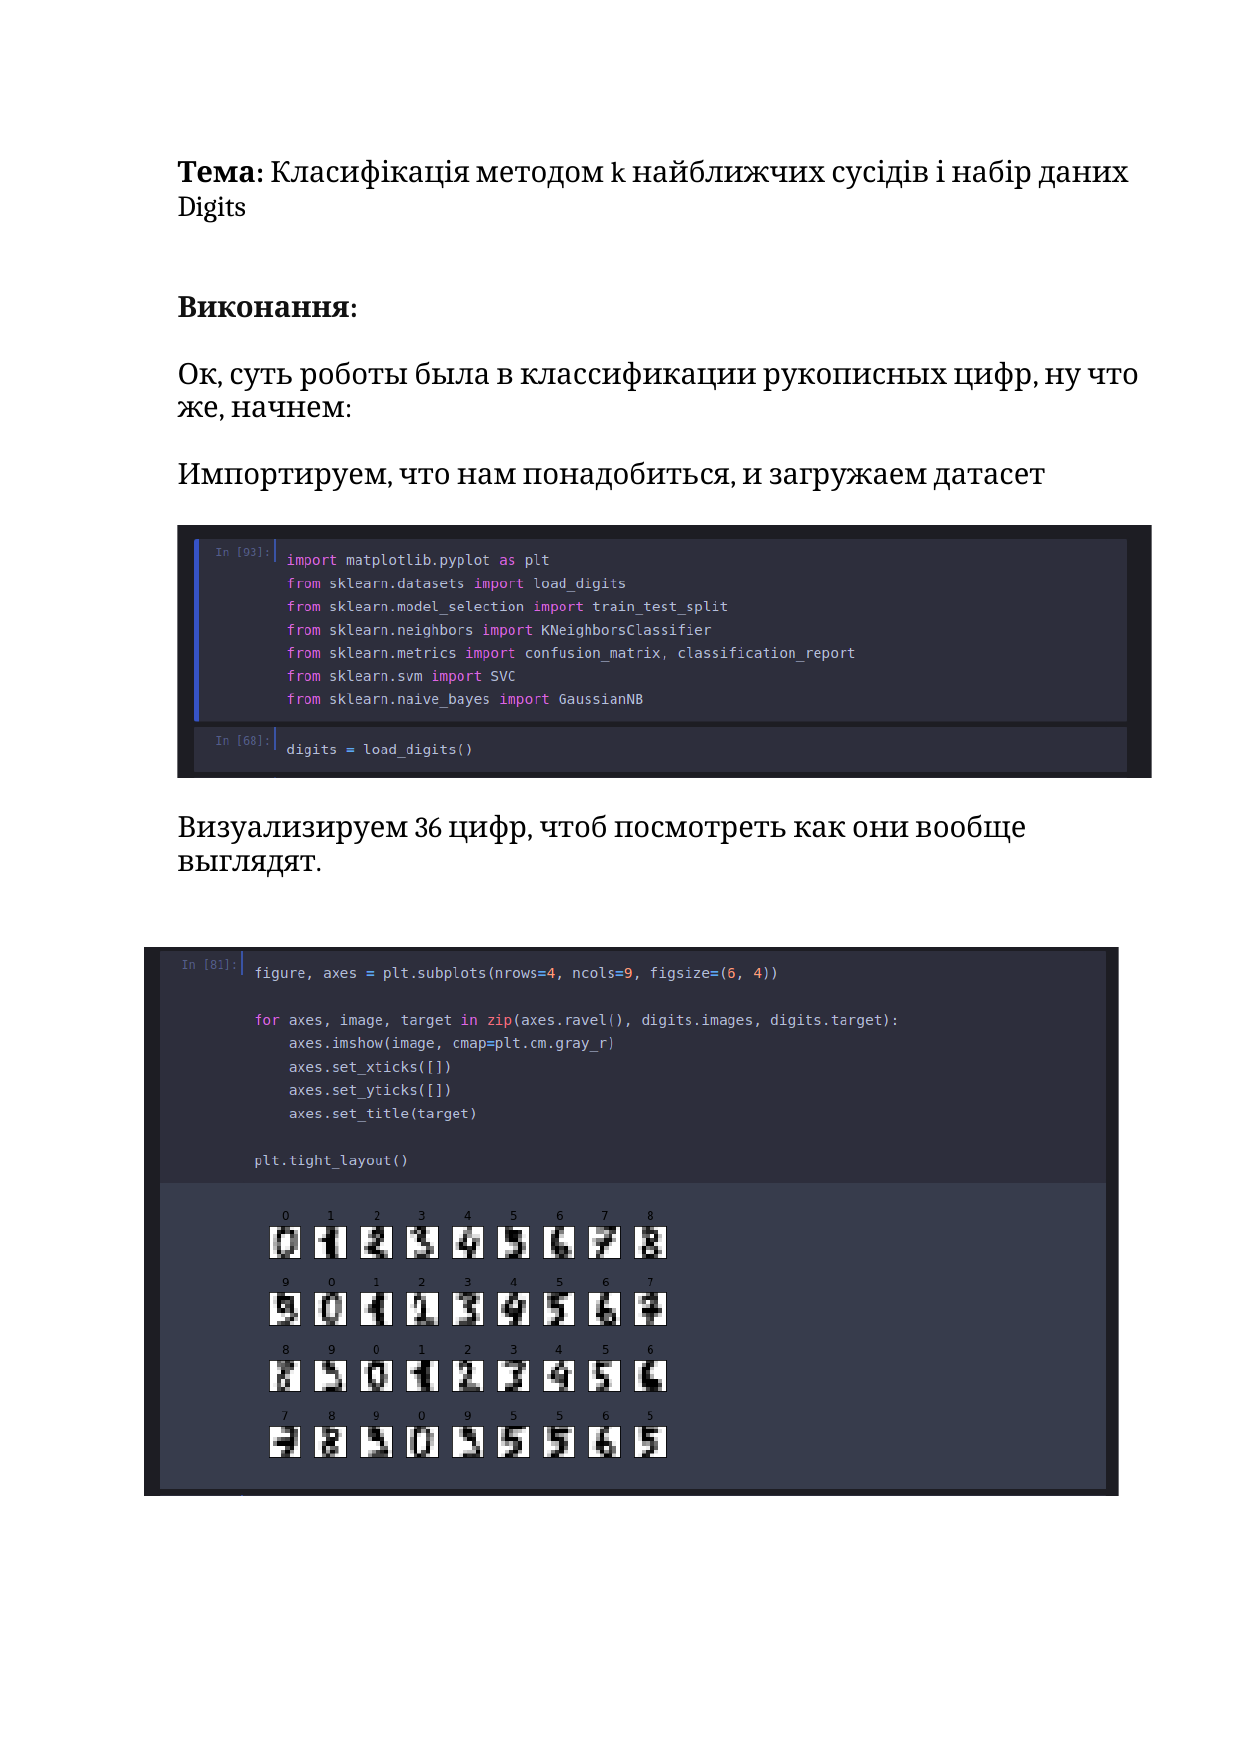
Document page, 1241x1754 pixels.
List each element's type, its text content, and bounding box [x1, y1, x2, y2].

text Виконання: [177, 291, 1152, 324]
text Импортируем, что нам понадобиться, и загружаем датасет [177, 458, 1152, 492]
text Ок, суть роботы была в классификации рукописных цифр, ну что же, начнем: [177, 358, 1152, 425]
picture [144, 947, 1119, 1496]
picture [177, 525, 1152, 778]
text Визуализируем 36 цифр, чтоб посмотреть как они вообще выглядят. [177, 811, 1152, 878]
text Тема: Класифікація методом k найближчих сусідів і набір даних Digits [177, 157, 1152, 224]
